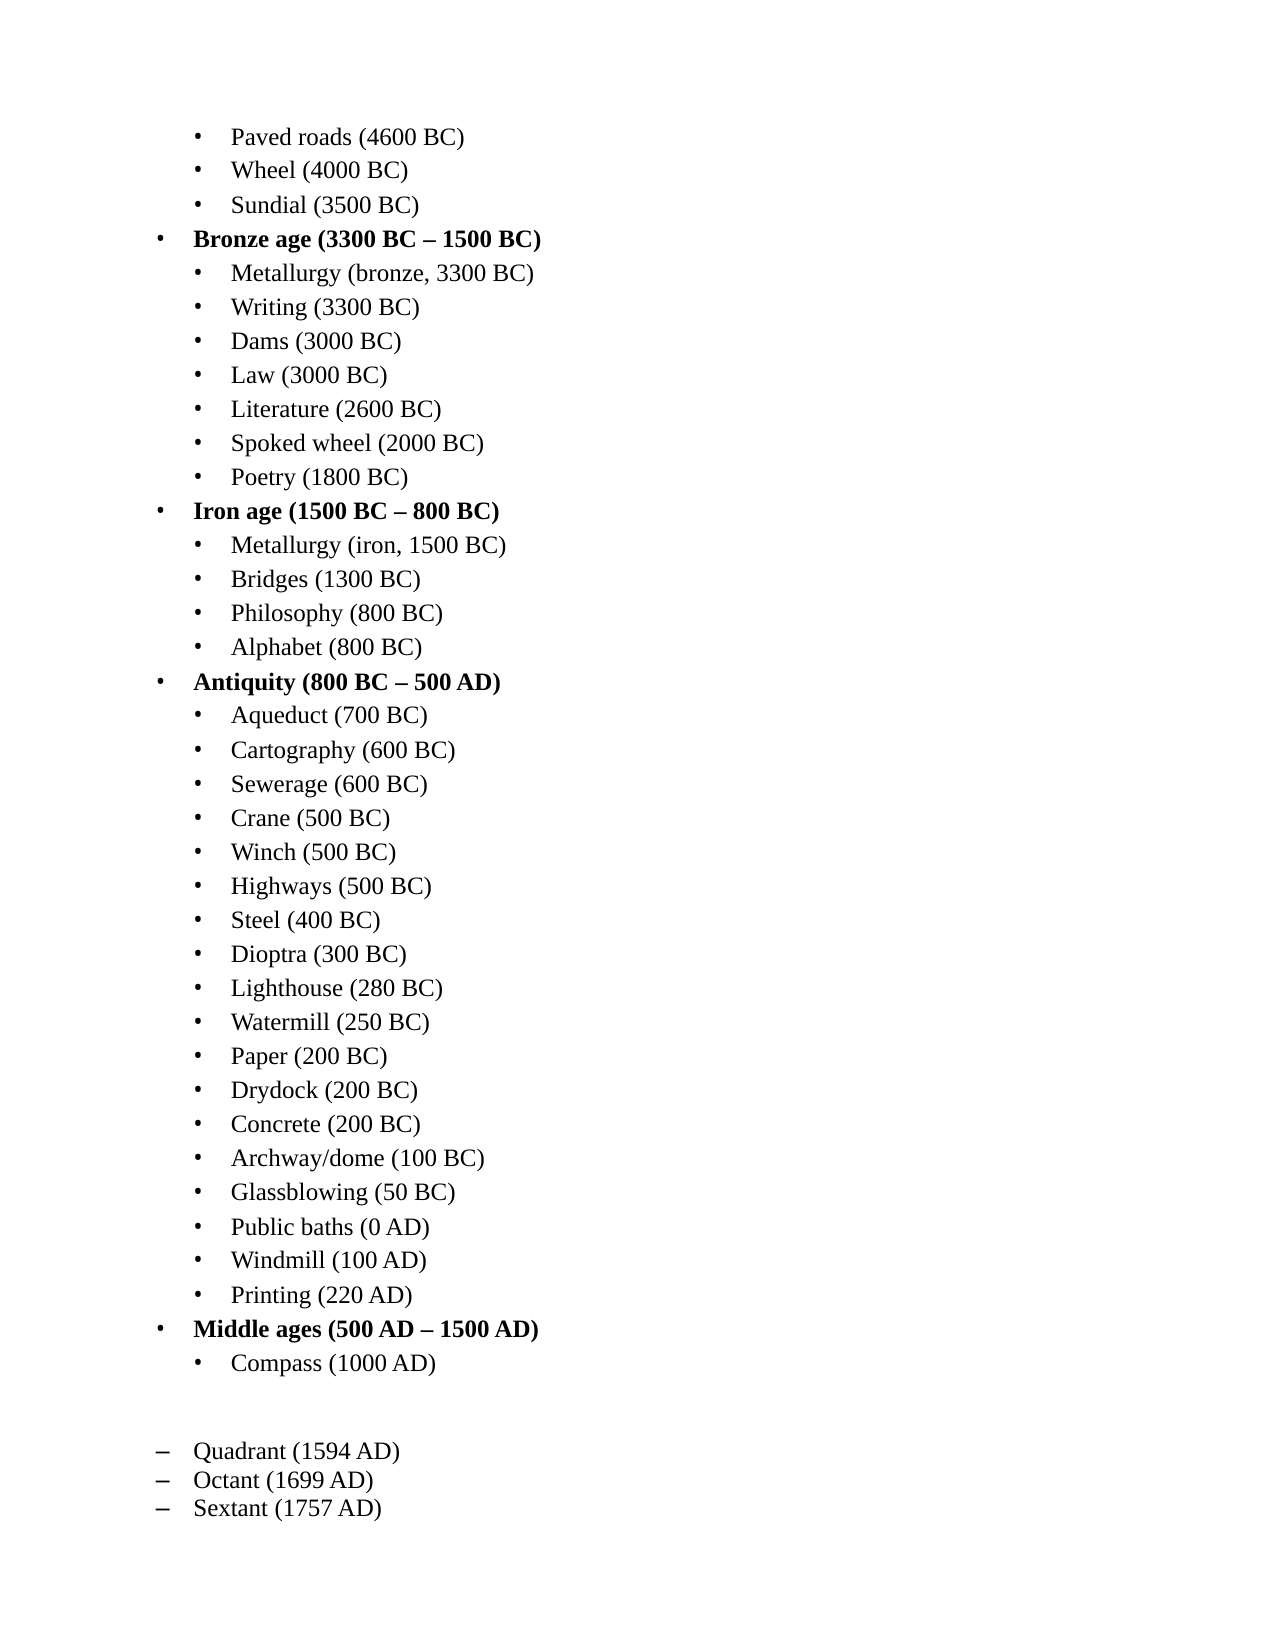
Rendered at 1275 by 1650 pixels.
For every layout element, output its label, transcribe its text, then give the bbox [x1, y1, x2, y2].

list Antiquity (800 BC – 500 AD) [156, 663, 1157, 697]
list Sewerage (600 BC) [193, 765, 1157, 799]
list Lighthouse (280 BC) [193, 970, 1157, 1004]
list Archway/dome (100 BC) [193, 1140, 1157, 1174]
list Concrete (200 BC) [193, 1106, 1157, 1140]
list Crane (500 BC) [193, 799, 1157, 833]
list Bridges (1300 BC) [193, 561, 1157, 595]
list Spoked wheel (2000 BC) [193, 425, 1157, 459]
list Bronze age (3300 BC – 1500 BC) [156, 220, 1157, 254]
list Paper (200 BC) [193, 1038, 1157, 1072]
list Printing (220 AD) [193, 1276, 1157, 1310]
list Watermill (250 BC) [193, 1004, 1157, 1038]
list Quadrant (1594 AD) [156, 1436, 1157, 1465]
list Drydock (200 BC) [193, 1072, 1157, 1106]
list Writing (3300 BC) [193, 288, 1157, 322]
list Public baths (0 AD) [193, 1208, 1157, 1242]
list Wheel (4000 BC) [193, 152, 1157, 186]
list Sundial (3500 BC) [193, 186, 1157, 220]
list Compass (1000 AD) [193, 1344, 1157, 1378]
list Philosophy (800 BC) [193, 595, 1157, 629]
list Aqueduct (700 BC) [193, 697, 1157, 731]
list Iron age (1500 BC – 800 BC) [156, 493, 1157, 527]
list Middle ages (500 AD – 1500 AD) [156, 1310, 1157, 1344]
list Sextant (1757 AD) [156, 1493, 1157, 1522]
list Literature (2600 BC) [193, 391, 1157, 425]
list Dams (3000 BC) [193, 322, 1157, 357]
list Winch (500 BC) [193, 833, 1157, 867]
list Alphabet (800 BC) [193, 629, 1157, 663]
list Dioptra (300 BC) [193, 936, 1157, 970]
list Paved roads (4600 BC) [193, 118, 1157, 152]
list Cartography (600 BC) [193, 731, 1157, 765]
list Metallurgy (iron, 1500 BC) [193, 527, 1157, 561]
list Highways (500 BC) [193, 867, 1157, 902]
list Windmill (100 AD) [193, 1242, 1157, 1276]
list Law (3000 BC) [193, 357, 1157, 391]
list Octant (1699 AD) [156, 1465, 1157, 1493]
list Metallurgy (bronze, 3300 BC) [193, 254, 1157, 288]
list Poetry (1800 BC) [193, 459, 1157, 493]
list Steel (400 BC) [193, 902, 1157, 936]
list Glassblowing (50 BC) [193, 1174, 1157, 1208]
